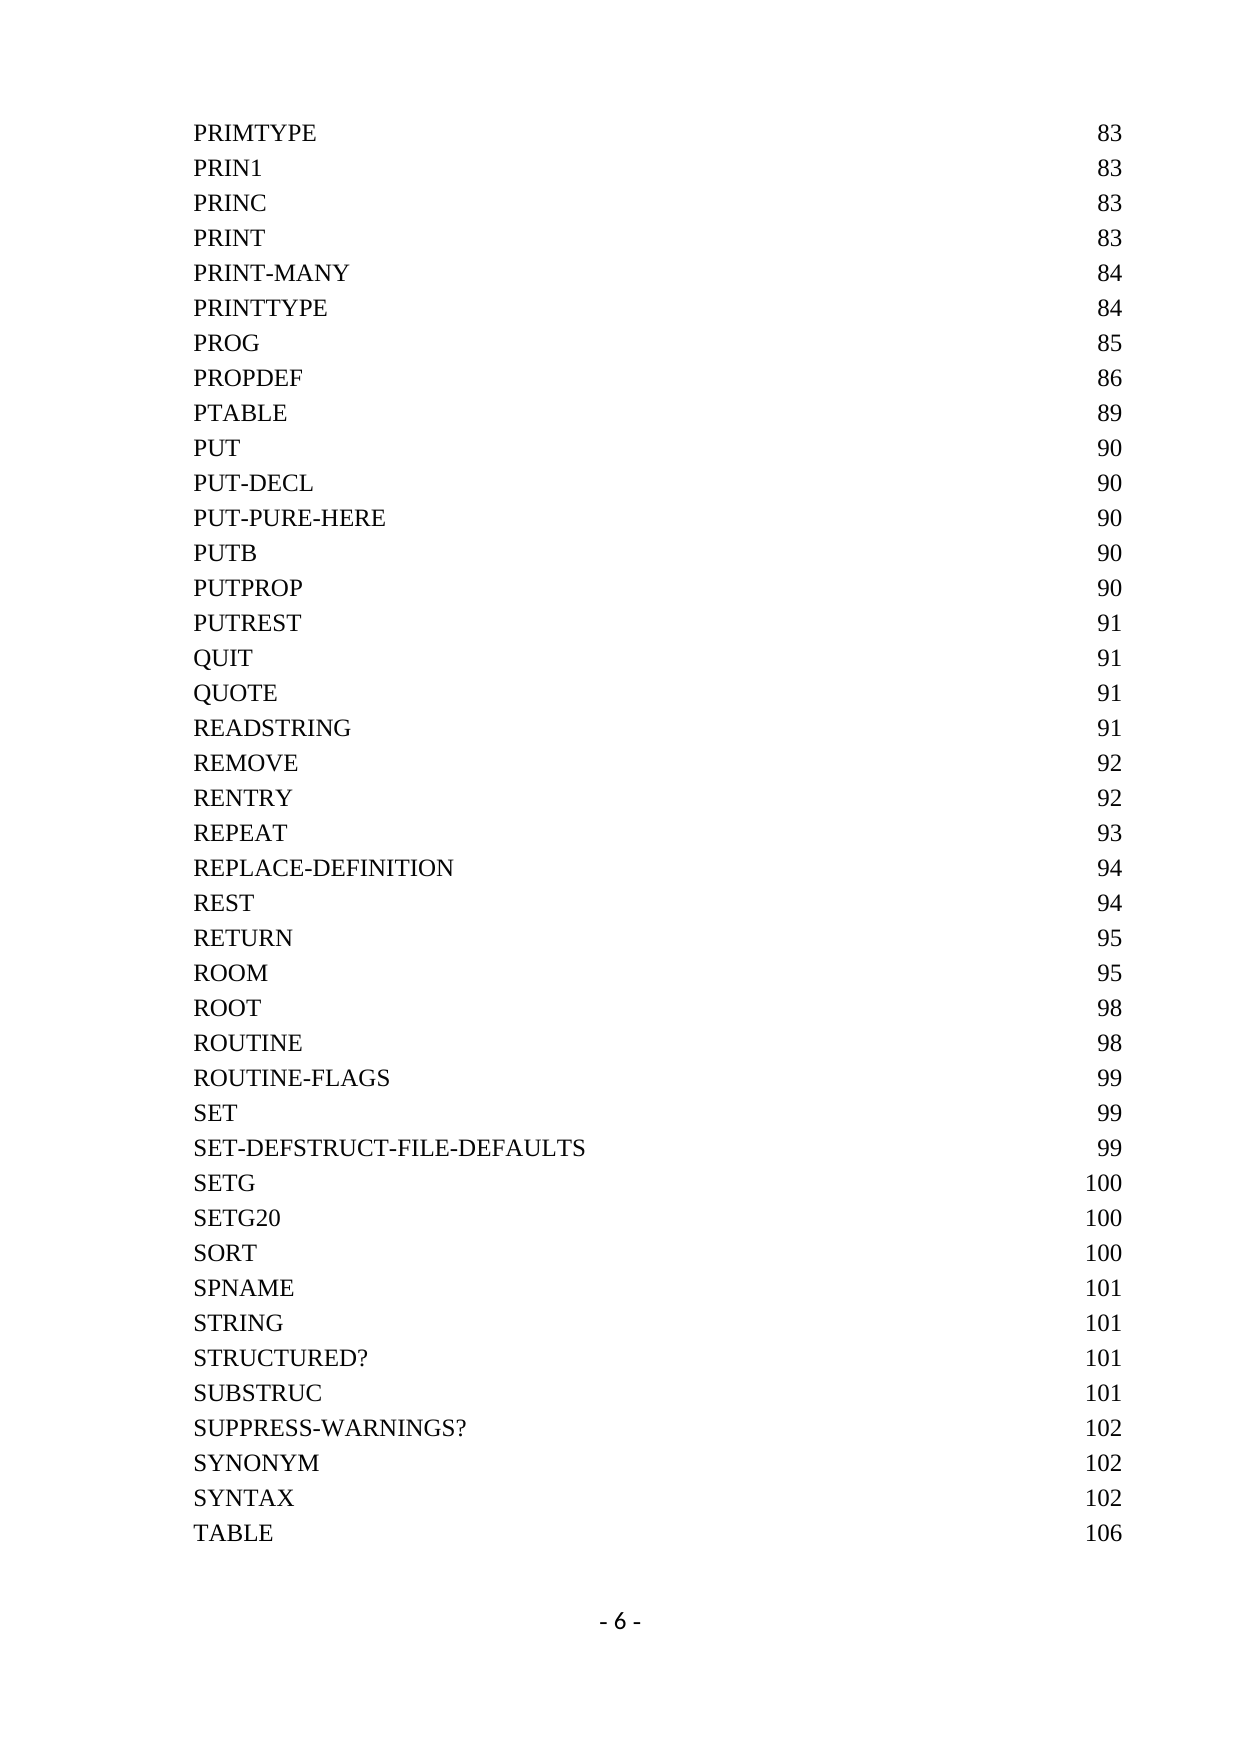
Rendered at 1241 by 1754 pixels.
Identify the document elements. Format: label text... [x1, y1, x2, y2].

text ROOT 98 [193, 993, 1122, 1022]
text PRIMTYPE 83 [193, 118, 1122, 147]
text REMOVE 92 [193, 748, 1122, 777]
text SUBSTRUC 101 [193, 1378, 1122, 1407]
text TABLE 106 [193, 1518, 1122, 1547]
text SORT 100 [193, 1238, 1122, 1267]
text RENTRY 92 [193, 783, 1122, 812]
text QUOTE 91 [193, 678, 1122, 707]
text PUTB 90 [193, 538, 1122, 567]
text PROPDEF 86 [193, 363, 1122, 392]
text PUTPROP 90 [193, 573, 1122, 602]
text SUPPRESS-WARNINGS? 102 [193, 1413, 1122, 1442]
text REPLACE-DEFINITION 94 [193, 853, 1122, 882]
text PRINTTYPE 84 [193, 293, 1122, 322]
text ROUTINE-FLAGS 99 [193, 1063, 1122, 1092]
text SYNONYM 102 [193, 1448, 1122, 1477]
text SETG 100 [193, 1168, 1122, 1197]
text PUTREST 91 [193, 608, 1122, 637]
text STRING 101 [193, 1308, 1122, 1337]
text STRUCTURED? 101 [193, 1343, 1122, 1372]
text READSTRING 91 [193, 713, 1122, 742]
text SET-DEFSTRUCT-FILE-DEFAULTS 99 [193, 1133, 1122, 1162]
text QUIT 91 [193, 643, 1122, 672]
text PRINT-MANY 84 [193, 258, 1122, 287]
text ROUTINE 98 [193, 1028, 1122, 1057]
text SETG20 100 [193, 1203, 1122, 1232]
text PRINC 83 [193, 188, 1122, 217]
text PROG 85 [193, 328, 1122, 357]
text PUT-DECL 90 [193, 468, 1122, 497]
text SPNAME 101 [193, 1273, 1122, 1302]
text REPEAT 93 [193, 818, 1122, 847]
text REST 94 [193, 888, 1122, 917]
text PTABLE 89 [193, 398, 1122, 427]
text SET 99 [193, 1098, 1122, 1127]
text PRIN1 83 [193, 153, 1122, 182]
text PRINT 83 [193, 223, 1122, 252]
text PUT 90 [193, 433, 1122, 462]
text PUT-PURE-HERE 90 [193, 503, 1122, 532]
text RETURN 95 [193, 923, 1122, 952]
text ROOM 95 [193, 958, 1122, 987]
text SYNTAX 102 [193, 1483, 1122, 1512]
